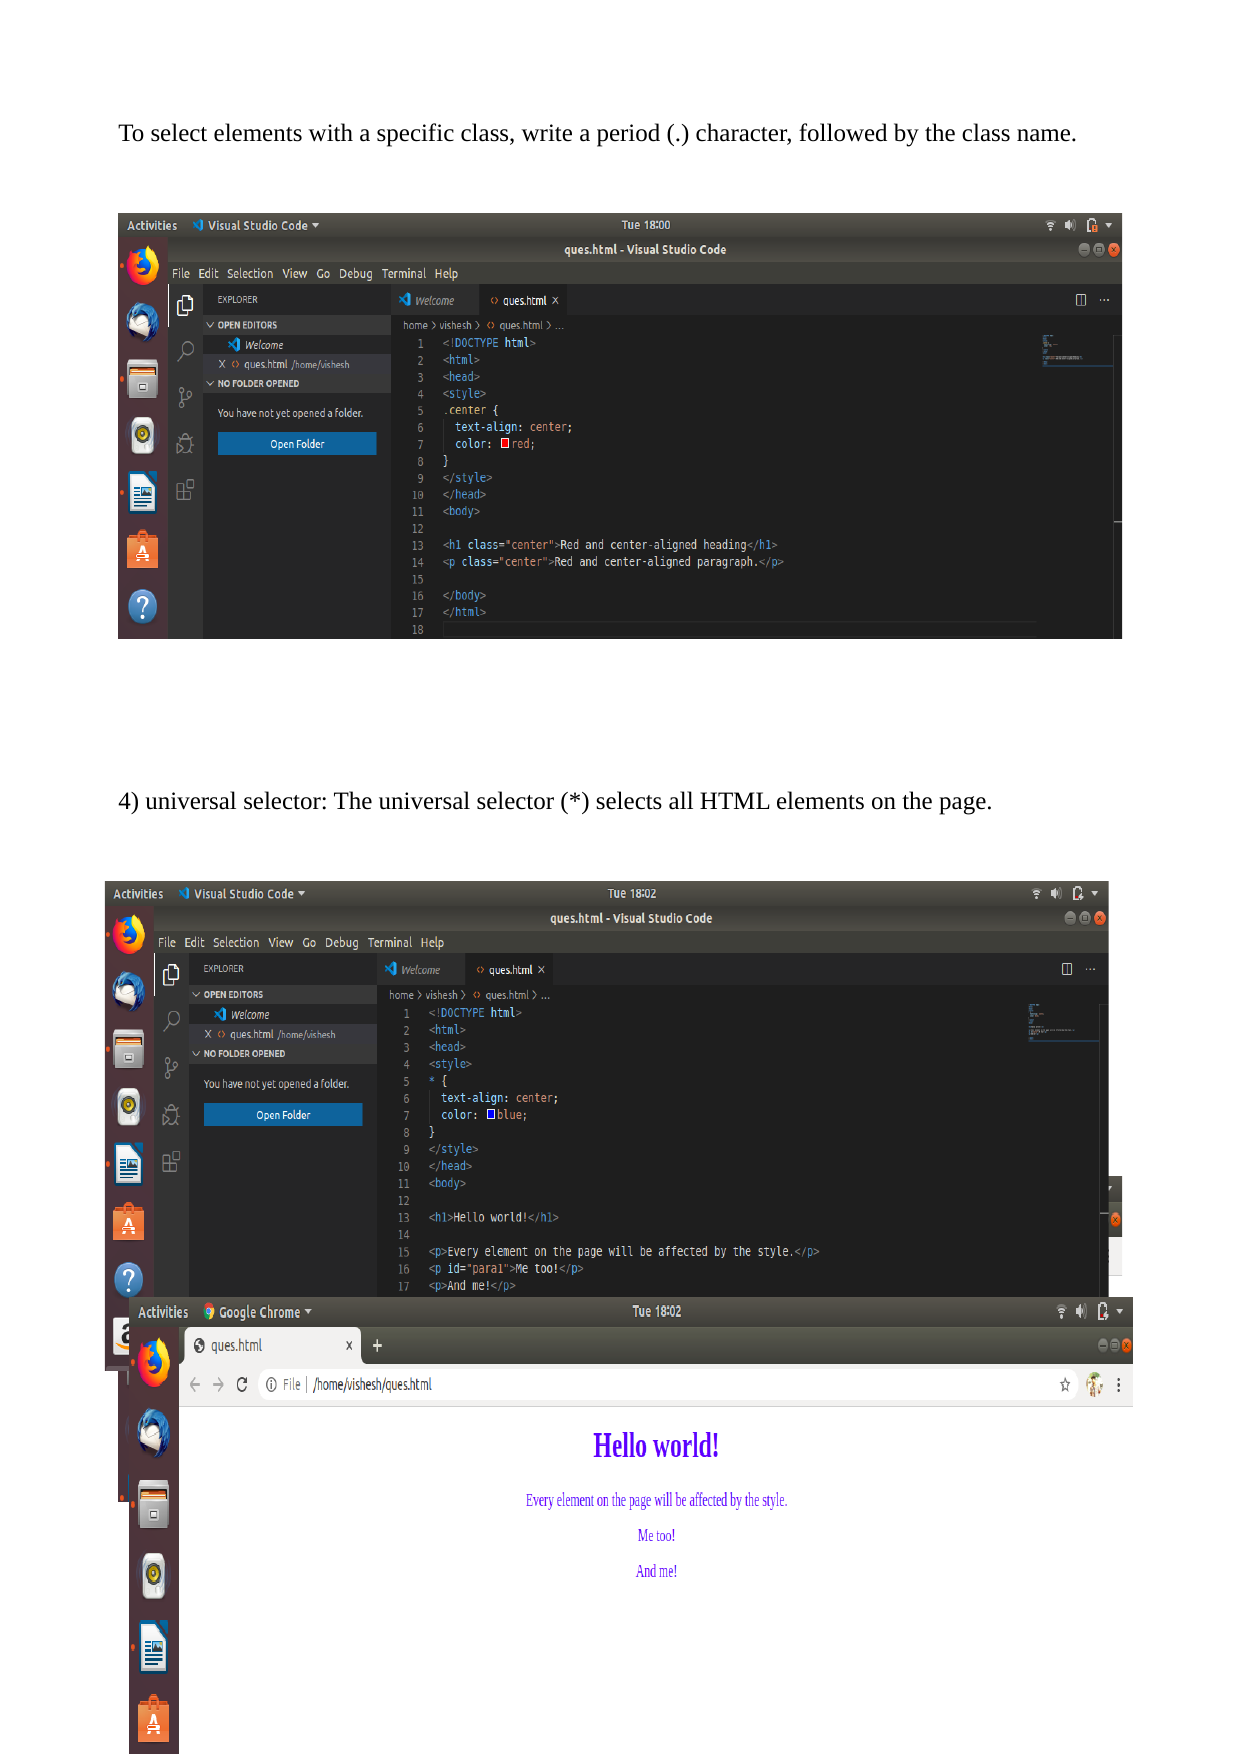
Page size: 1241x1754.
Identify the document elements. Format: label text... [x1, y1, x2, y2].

text To select elements with a specific class, write a period (.) character, followed by the class name. [118, 118, 1122, 147]
picture [104, 881, 1133, 1754]
picture [118, 213, 1123, 639]
text 4) universal selector: The universal selector (*) selects all HTML elements on the page. [118, 786, 1122, 815]
